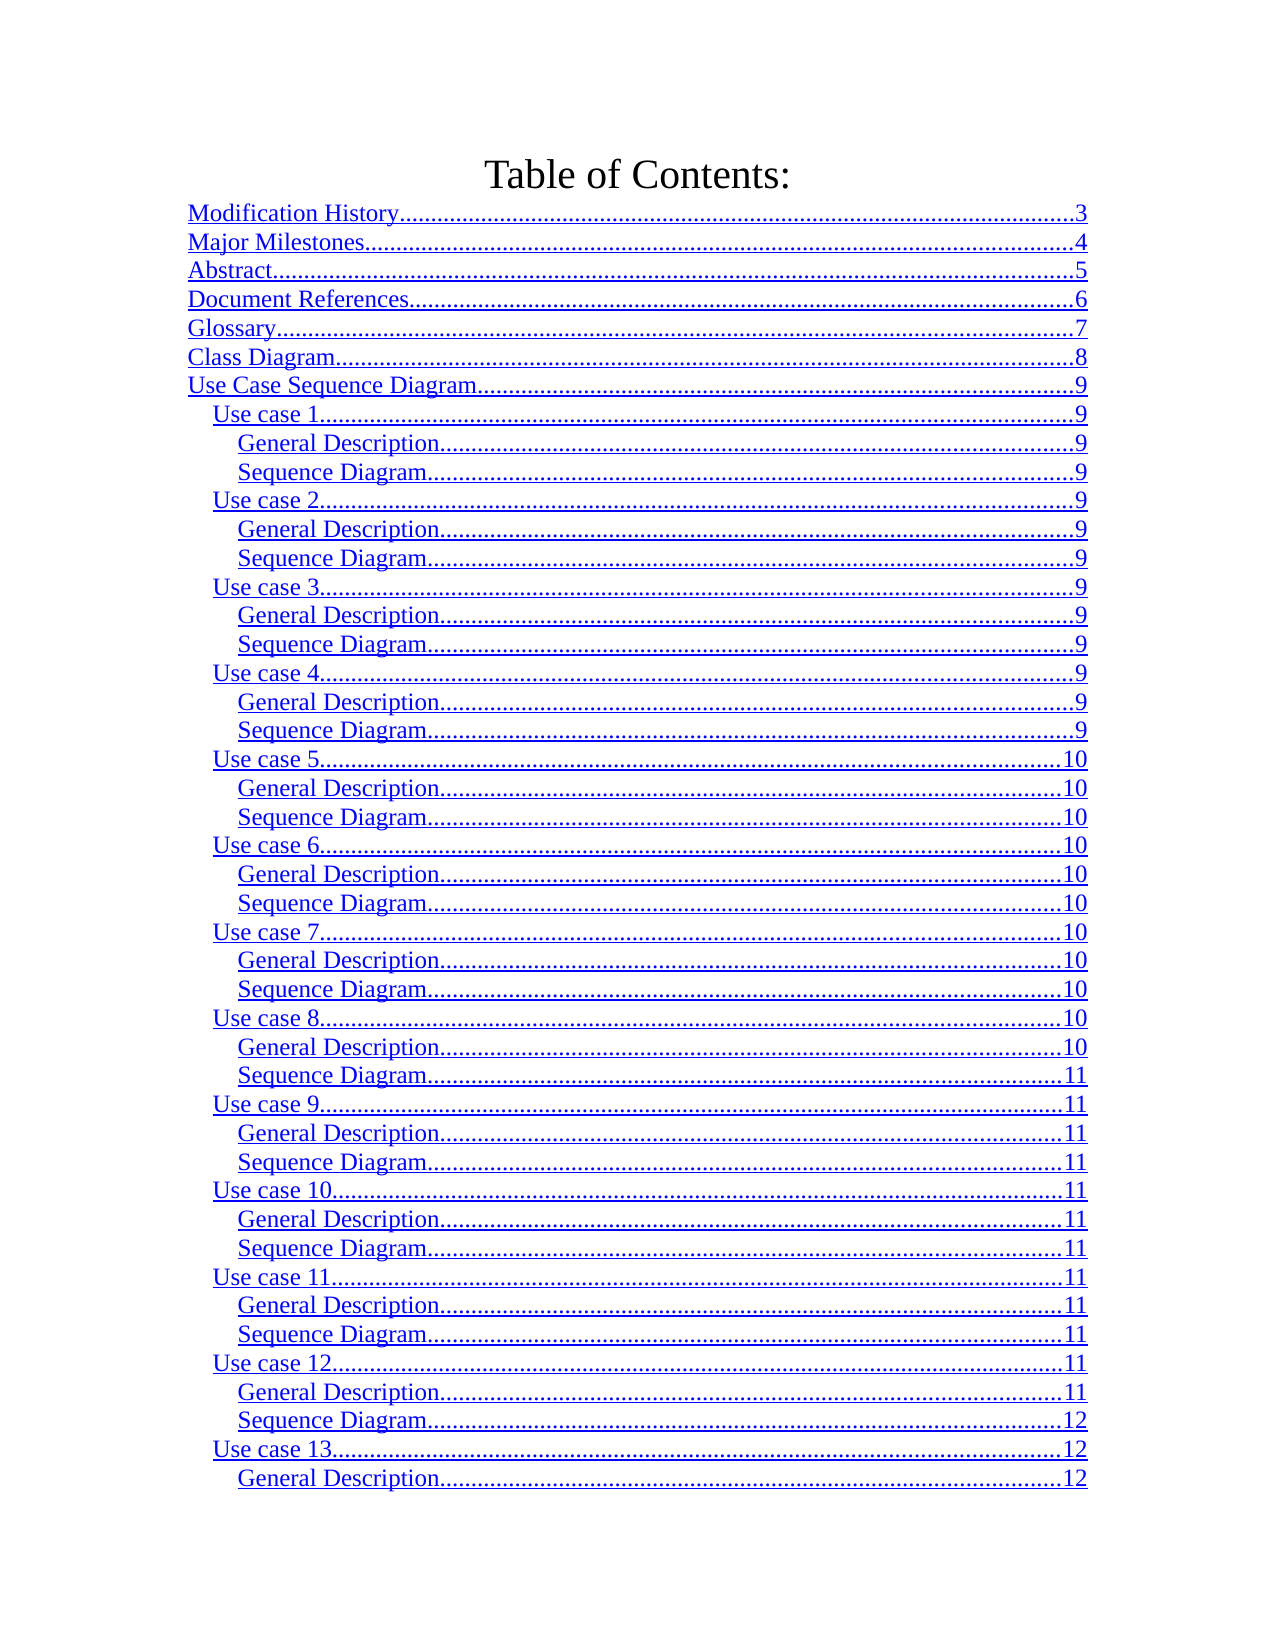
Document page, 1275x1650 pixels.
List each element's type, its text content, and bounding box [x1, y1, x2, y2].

text Use case 5 10 [212, 744, 1087, 769]
text General Description 9 [237, 428, 1087, 453]
text Sequence Diagram 9 [237, 715, 1087, 740]
text Use case 2 9 [212, 485, 1087, 510]
text Sequence Diagram 10 [237, 888, 1087, 913]
text Use case 4 9 [212, 658, 1087, 683]
text General Description 10 [237, 859, 1087, 884]
text Use Case Sequence Diagram 9 [187, 370, 1087, 395]
text Class Diagram 8 [187, 342, 1087, 367]
text General Description 11 [237, 1204, 1087, 1229]
text Sequence Diagram 11 [237, 1147, 1087, 1172]
text Sequence Diagram 10 [237, 974, 1087, 999]
text General Description 10 [237, 773, 1087, 798]
text Sequence Diagram 9 [237, 543, 1087, 568]
text Sequence Diagram 11 [237, 1060, 1087, 1085]
text General Description 11 [237, 1290, 1087, 1315]
text Sequence Diagram 9 [237, 629, 1087, 654]
text General Description 10 [237, 1032, 1087, 1057]
text Abstract 5 [187, 255, 1087, 280]
text General Description 10 [237, 945, 1087, 970]
text Use case 3 9 [212, 572, 1087, 597]
text General Description 12 [237, 1463, 1087, 1488]
text Sequence Diagram 9 [237, 457, 1087, 482]
text Use case 12 11 [212, 1348, 1087, 1373]
text Table of Contents: [187, 150, 1087, 198]
text Use case 10 11 [212, 1175, 1087, 1200]
text Document References 6 [187, 284, 1087, 309]
text Major Milestones 4 [187, 227, 1087, 252]
text Use case 1 9 [212, 399, 1087, 424]
text Use case 9 11 [212, 1089, 1087, 1114]
text Use case 13 12 [212, 1434, 1087, 1459]
text General Description 9 [237, 600, 1087, 625]
text Glossary 7 [187, 313, 1087, 338]
text General Description 9 [237, 687, 1087, 712]
text Use case 11 11 [212, 1262, 1087, 1287]
text Sequence Diagram 12 [237, 1405, 1087, 1430]
text Use case 7 10 [212, 917, 1087, 942]
text Use case 8 10 [212, 1003, 1087, 1028]
text General Description 11 [237, 1118, 1087, 1143]
text Sequence Diagram 11 [237, 1233, 1087, 1258]
text Sequence Diagram 11 [237, 1319, 1087, 1344]
text General Description 11 [237, 1377, 1087, 1402]
text General Description 9 [237, 514, 1087, 539]
text Sequence Diagram 10 [237, 802, 1087, 827]
text Modification History 3 [187, 198, 1087, 223]
text Use case 6 10 [212, 830, 1087, 855]
